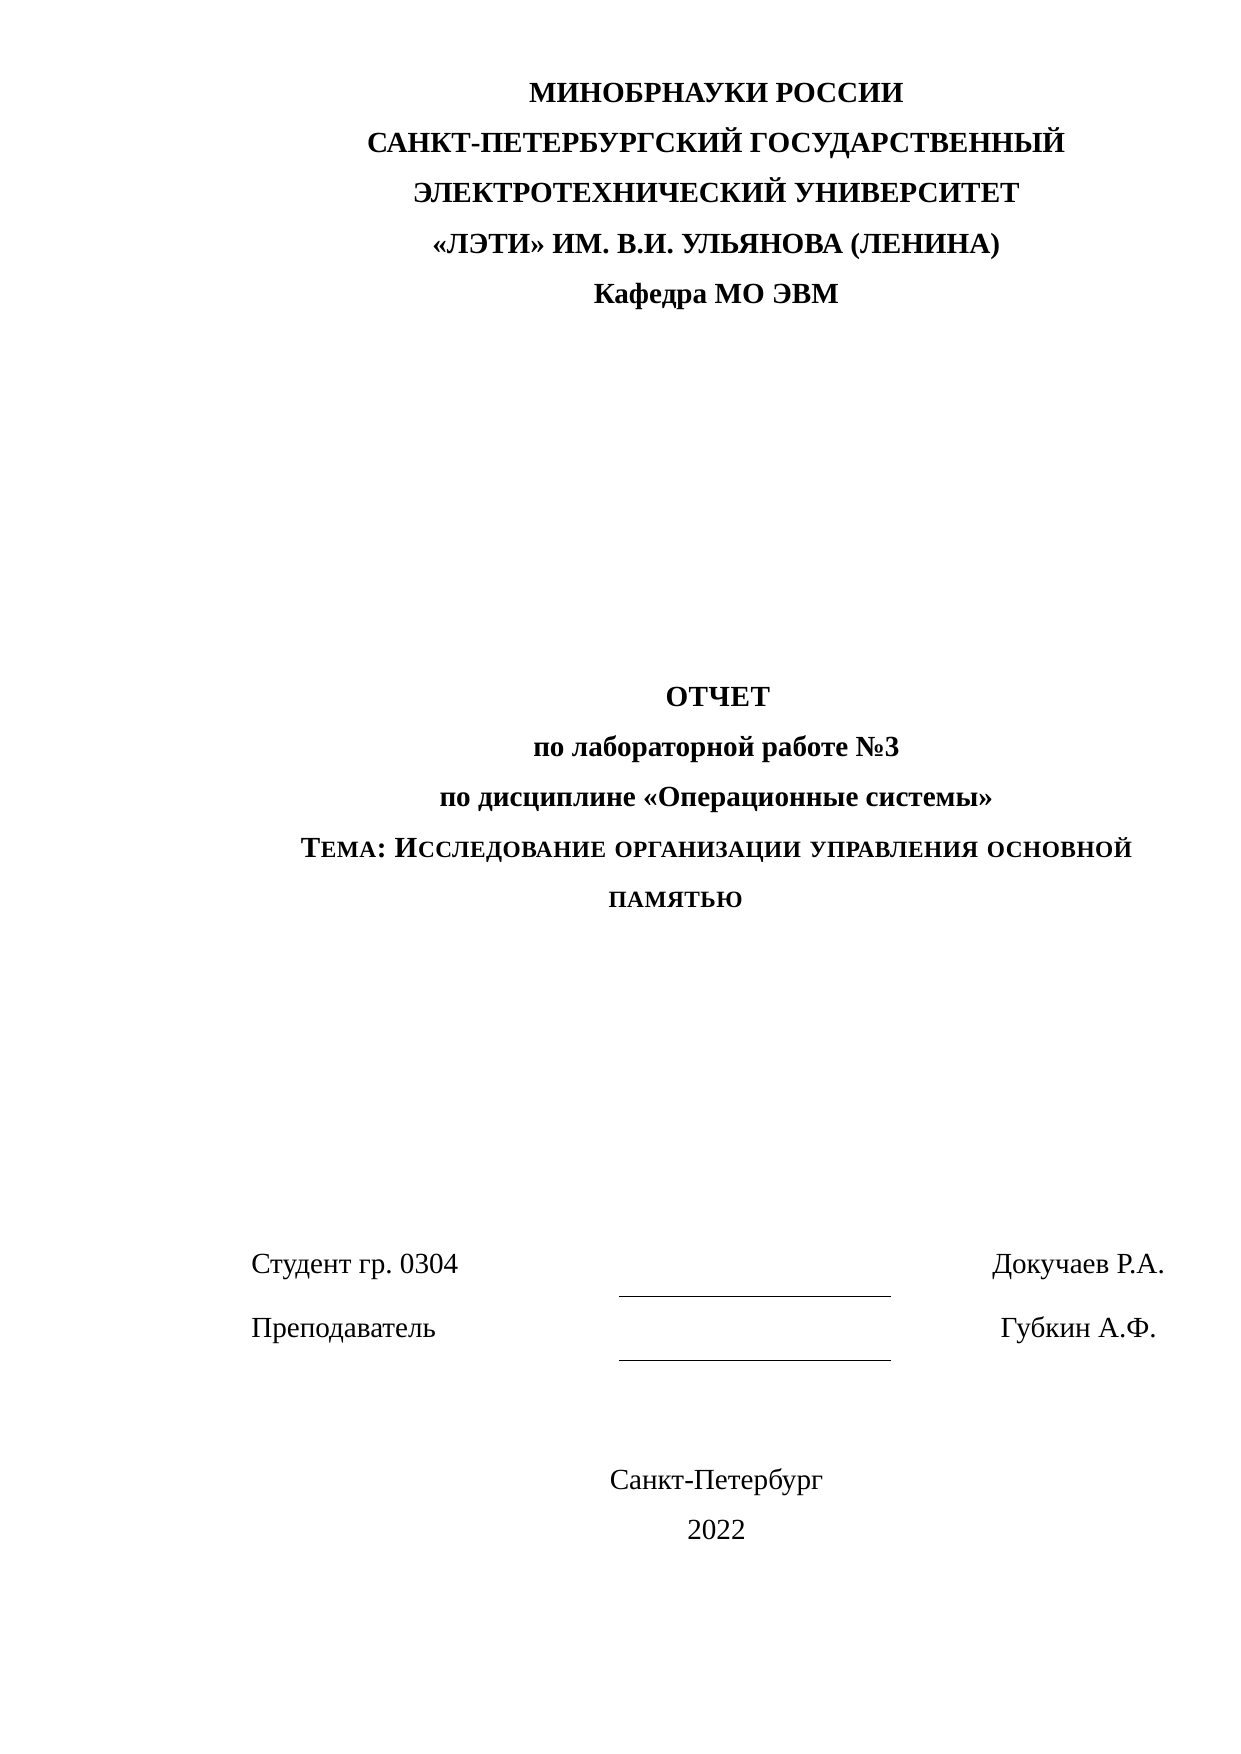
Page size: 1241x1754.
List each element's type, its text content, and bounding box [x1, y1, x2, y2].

text Санкт-Петербургский государственный [177, 125, 1181, 159]
text «ЛЭТИ» им. В.И. Ульянова (Ленина) [177, 226, 1181, 259]
text Тема: Исследование организации управления основной памятью [177, 830, 1181, 913]
text Кафедра МО ЭВМ [177, 276, 1181, 310]
text 2022 [177, 1512, 1181, 1546]
text по дисциплине «Операционные системы» [177, 779, 1181, 813]
table_header Студент гр. 0304 [166, 1232, 619, 1296]
text электротехнический университет [177, 176, 1181, 209]
table_header Докучаев Р.А. [891, 1232, 1192, 1296]
text МИНОБРНАУКИ РОССИИ [177, 75, 1181, 108]
table_cell Губкин А.Ф. [891, 1296, 1192, 1360]
table_header [619, 1232, 891, 1296]
text по лабораторной работе №3 [177, 729, 1181, 763]
table_cell [619, 1297, 891, 1360]
text Санкт-Петербург [177, 1462, 1181, 1495]
table_cell Преподаватель [166, 1296, 619, 1360]
text отчет [177, 679, 1181, 712]
